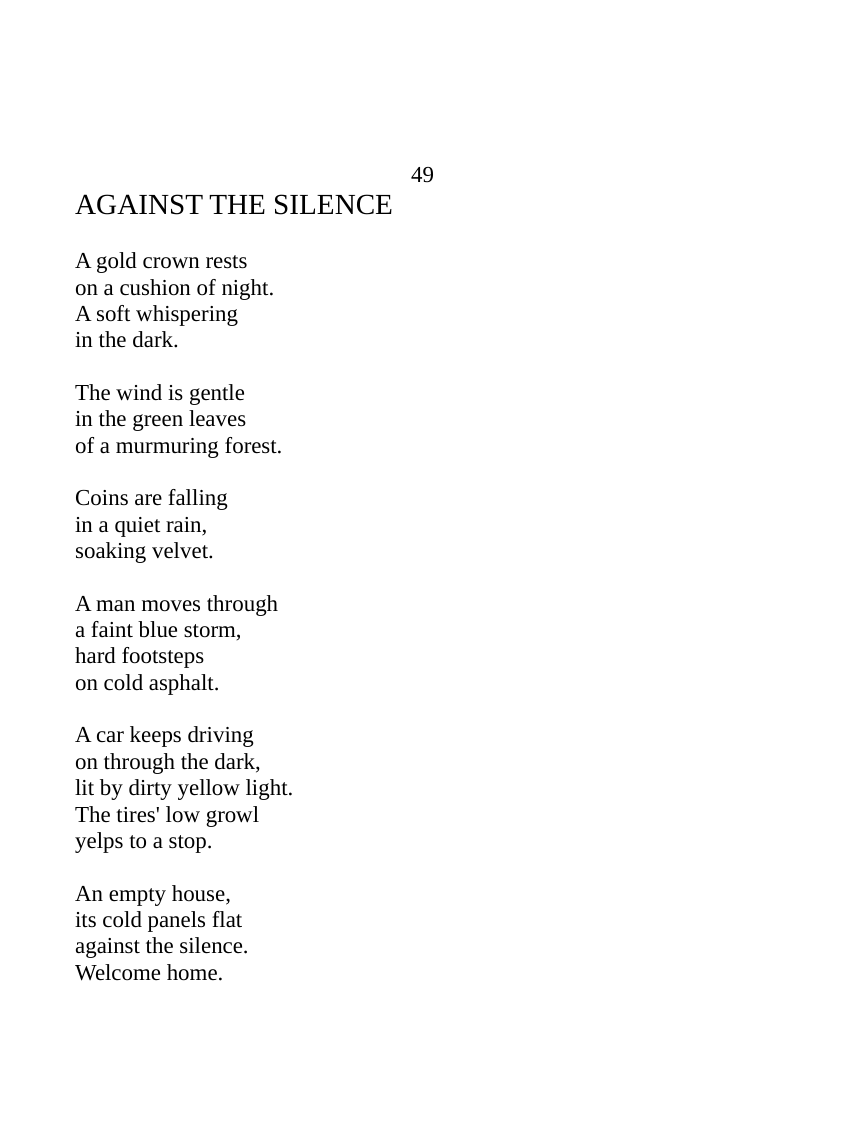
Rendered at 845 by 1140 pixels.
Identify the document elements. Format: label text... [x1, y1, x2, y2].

text Welcome home. [75, 959, 769, 985]
text in the dark. [75, 326, 769, 353]
text soaking velvet. [75, 537, 769, 563]
text on a cushion of night. [75, 273, 769, 300]
text The wind is gentle [75, 379, 769, 405]
text yelps to a stop. [75, 827, 769, 853]
text a faint blue storm, [75, 616, 769, 642]
text on cold asphalt. [75, 669, 769, 695]
text Coins are falling [75, 484, 769, 511]
text hard footsteps [75, 642, 769, 669]
text An empty house, [75, 880, 769, 906]
text A gold crown rests [75, 247, 769, 273]
text 49 [75, 161, 769, 187]
text AGAINST THE SILENCE [75, 187, 769, 221]
text in the green leaves [75, 405, 769, 432]
text A man moves through [75, 590, 769, 616]
text A soft whispering [75, 300, 769, 326]
text against the silence. [75, 932, 769, 959]
text A car keeps driving [75, 722, 769, 748]
text lit by dirty yellow light. [75, 774, 769, 801]
text The tires' low growl [75, 801, 769, 827]
text in a quiet rain, [75, 511, 769, 537]
text of a murmuring forest. [75, 432, 769, 458]
text on through the dark, [75, 748, 769, 774]
text its cold panels flat [75, 906, 769, 932]
